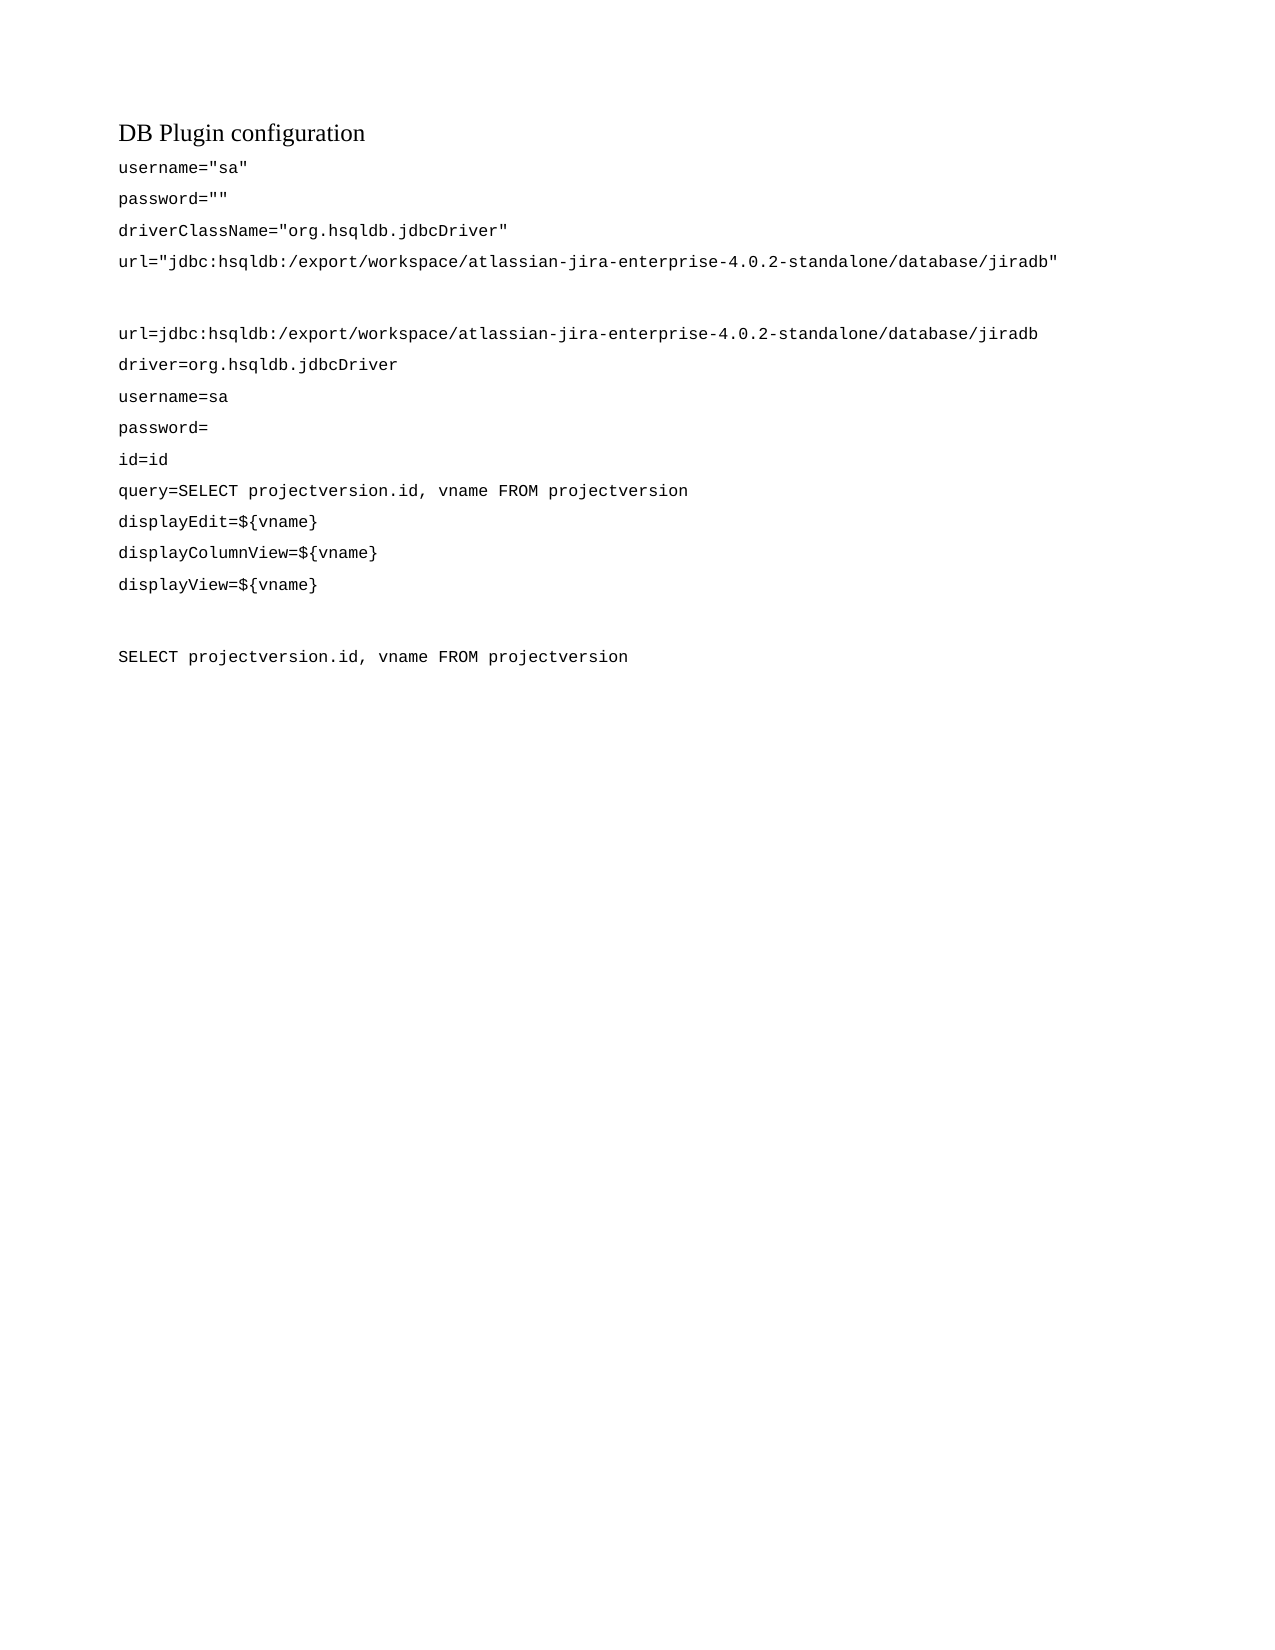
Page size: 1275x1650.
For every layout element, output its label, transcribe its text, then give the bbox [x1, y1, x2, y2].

text username="sa" [118, 159, 1157, 178]
text url=jdbc:hsqldb:/export/workspace/atlassian-jira-enterprise-4.0.2-standalone/database/jiradb [118, 326, 1157, 344]
text displayEdit=${vname} [118, 514, 1157, 533]
text displayColumnView=${vname} [118, 545, 1157, 564]
text driverClassName="org.hsqldb.jdbcDriver" [118, 222, 1157, 241]
text password="" [118, 191, 1157, 209]
text SELECT projectversion.id, vname FROM projectversion [118, 649, 1157, 667]
text query=SELECT projectversion.id, vname FROM projectversion [118, 482, 1157, 501]
text password= [118, 420, 1157, 438]
text DB Plugin configuration [118, 118, 1157, 147]
text url="jdbc:hsqldb:/export/workspace/atlassian-jira-enterprise-4.0.2-standalone/database/jiradb" [118, 253, 1157, 272]
text id=id [118, 451, 1157, 470]
text driver=org.hsqldb.jdbcDriver [118, 357, 1157, 376]
text username=sa [118, 388, 1157, 407]
text displayView=${vname} [118, 576, 1157, 595]
